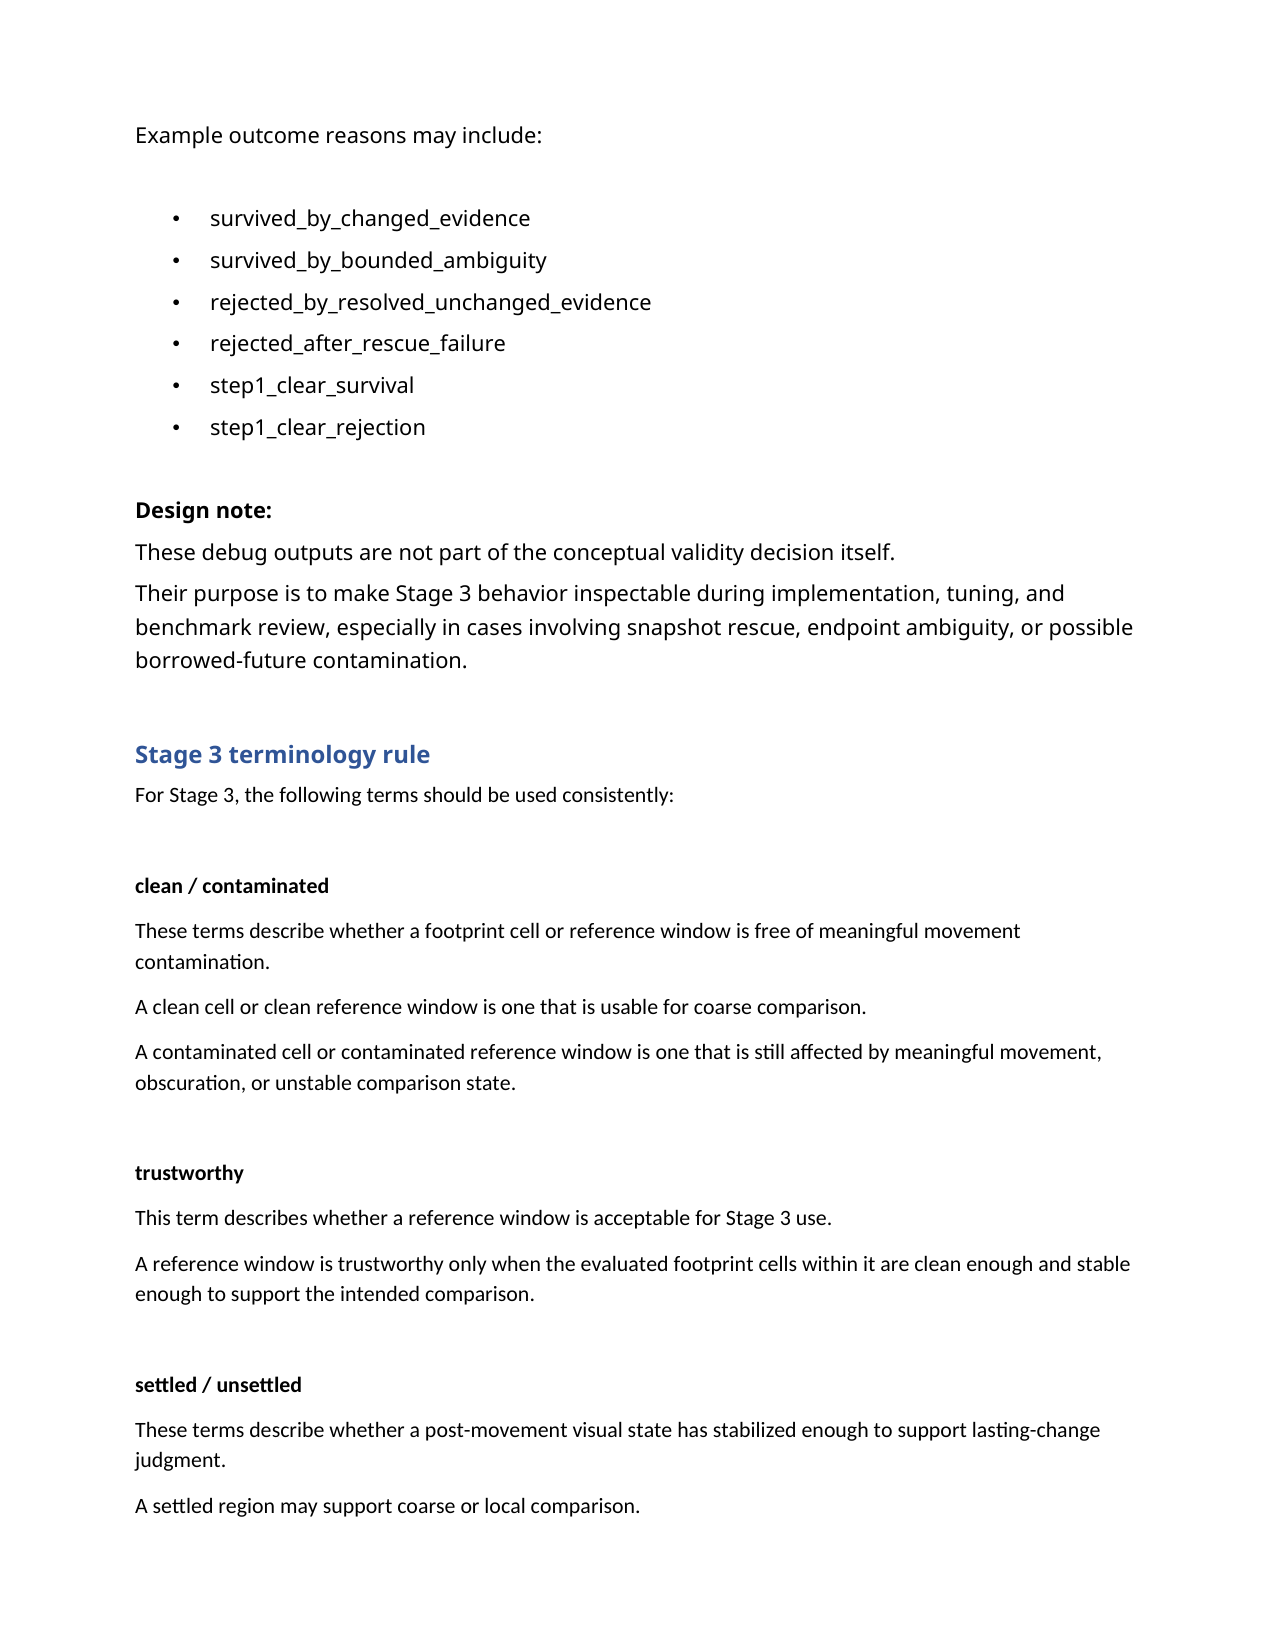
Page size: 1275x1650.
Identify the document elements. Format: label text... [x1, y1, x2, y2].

text Design note: [135, 495, 1140, 525]
list rejected_by_resolved_unchanged_evidence [172, 287, 1140, 316]
text This term describes whether a reference window is acceptable for Stage 3 use. [135, 1204, 1140, 1231]
list survived_by_bounded_ambiguity [172, 245, 1140, 275]
list step1_clear_survival [172, 370, 1140, 400]
text These terms describe whether a post-movement visual state has stabilized enough to support lasting-change judgment. [135, 1416, 1140, 1473]
text trustworthy [135, 1159, 1140, 1186]
text For Stage 3, the following terms should be used consistently: [135, 782, 1140, 808]
text A reference window is trustworthy only when the evaluated footprint cells within it are clean enough and stable enough to support the intended comparison. [135, 1250, 1140, 1307]
text Example outcome reasons may include: [135, 120, 1140, 150]
text Their purpose is to make Stage 3 behavior inspectable during implementation, tuning, and benchmark review, especially in cases involving snapshot rescue, endpoint ambiguity, or possible borrowed-future contamination. [135, 578, 1140, 675]
list rejected_after_rescue_failure [172, 328, 1140, 358]
text These terms describe whether a footprint cell or reference window is free of meaningful movement contamination. [135, 917, 1140, 974]
text A settled region may support coarse or local comparison. [135, 1492, 1140, 1518]
text A clean cell or clean reference window is one that is usable for coarse comparison. [135, 993, 1140, 1020]
text settled / unsettled [135, 1371, 1140, 1397]
list survived_by_changed_evidence [172, 203, 1140, 233]
list step1_clear_rejection [172, 412, 1140, 441]
text These debug outputs are not part of the conceptual validity decision itself. [135, 537, 1140, 566]
text clean / contaminated [135, 872, 1140, 899]
subtitle Stage 3 terminology rule [135, 738, 1140, 771]
text A contaminated cell or contaminated reference window is one that is still affected by meaningful movement, obscuration, or unstable comparison state. [135, 1038, 1140, 1096]
